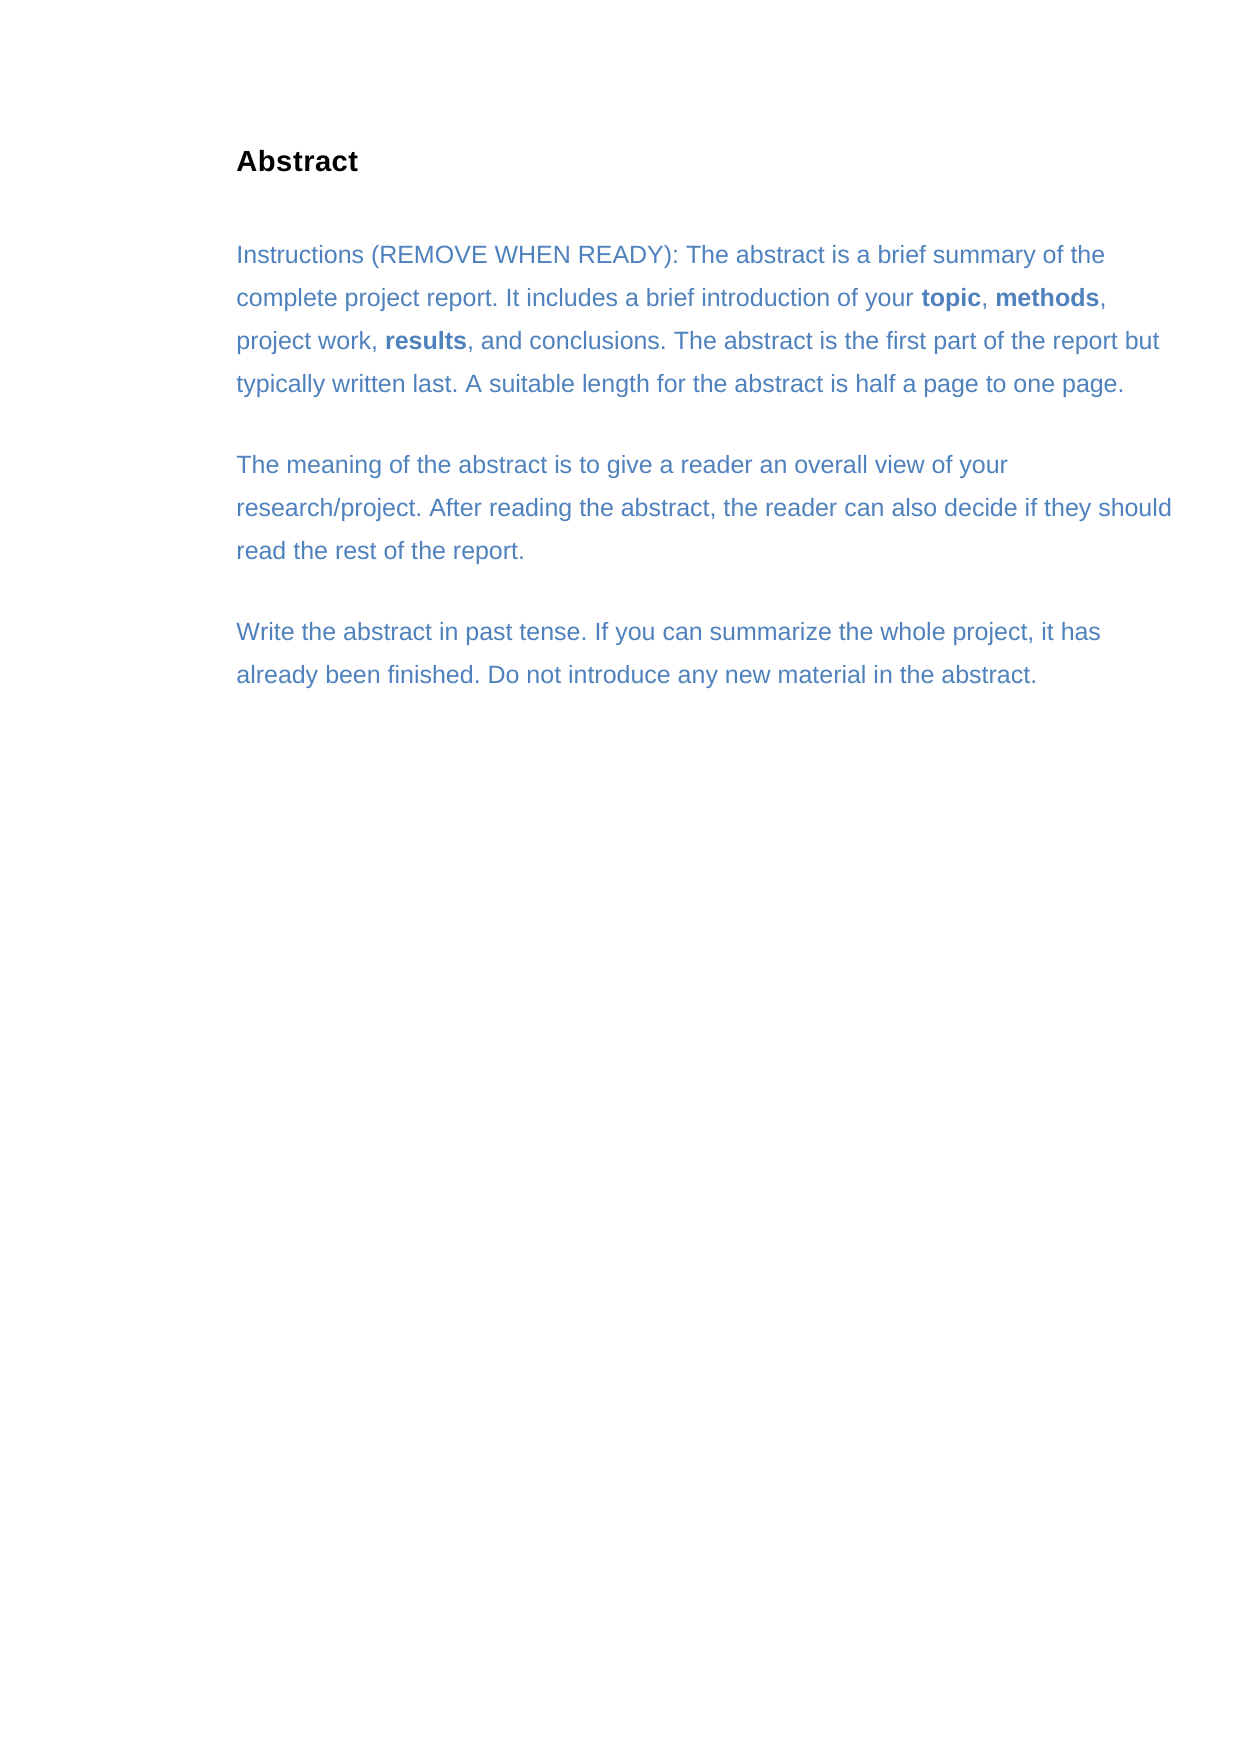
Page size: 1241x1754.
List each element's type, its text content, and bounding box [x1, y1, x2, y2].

text The meaning of the abstract is to give a reader an overall view of your research/project. After reading the abstract, the reader can also decide if they should read the rest of the report. [236, 450, 1181, 565]
text Instructions (REMOVE WHEN READY): The abstract is a brief summary of the complete project report. It includes a brief introduction of your topic, methods, project work, results, and conclusions. The abstract is the first part of the report but typically written last. A suitable length for the abstract is half a page to one page. [236, 240, 1181, 398]
text Write the abstract in past tense. If you can summarize the whole project, it has already been finished. Do not introduce any new material in the abstract. [236, 617, 1181, 688]
subtitle Abstract [236, 144, 1181, 177]
